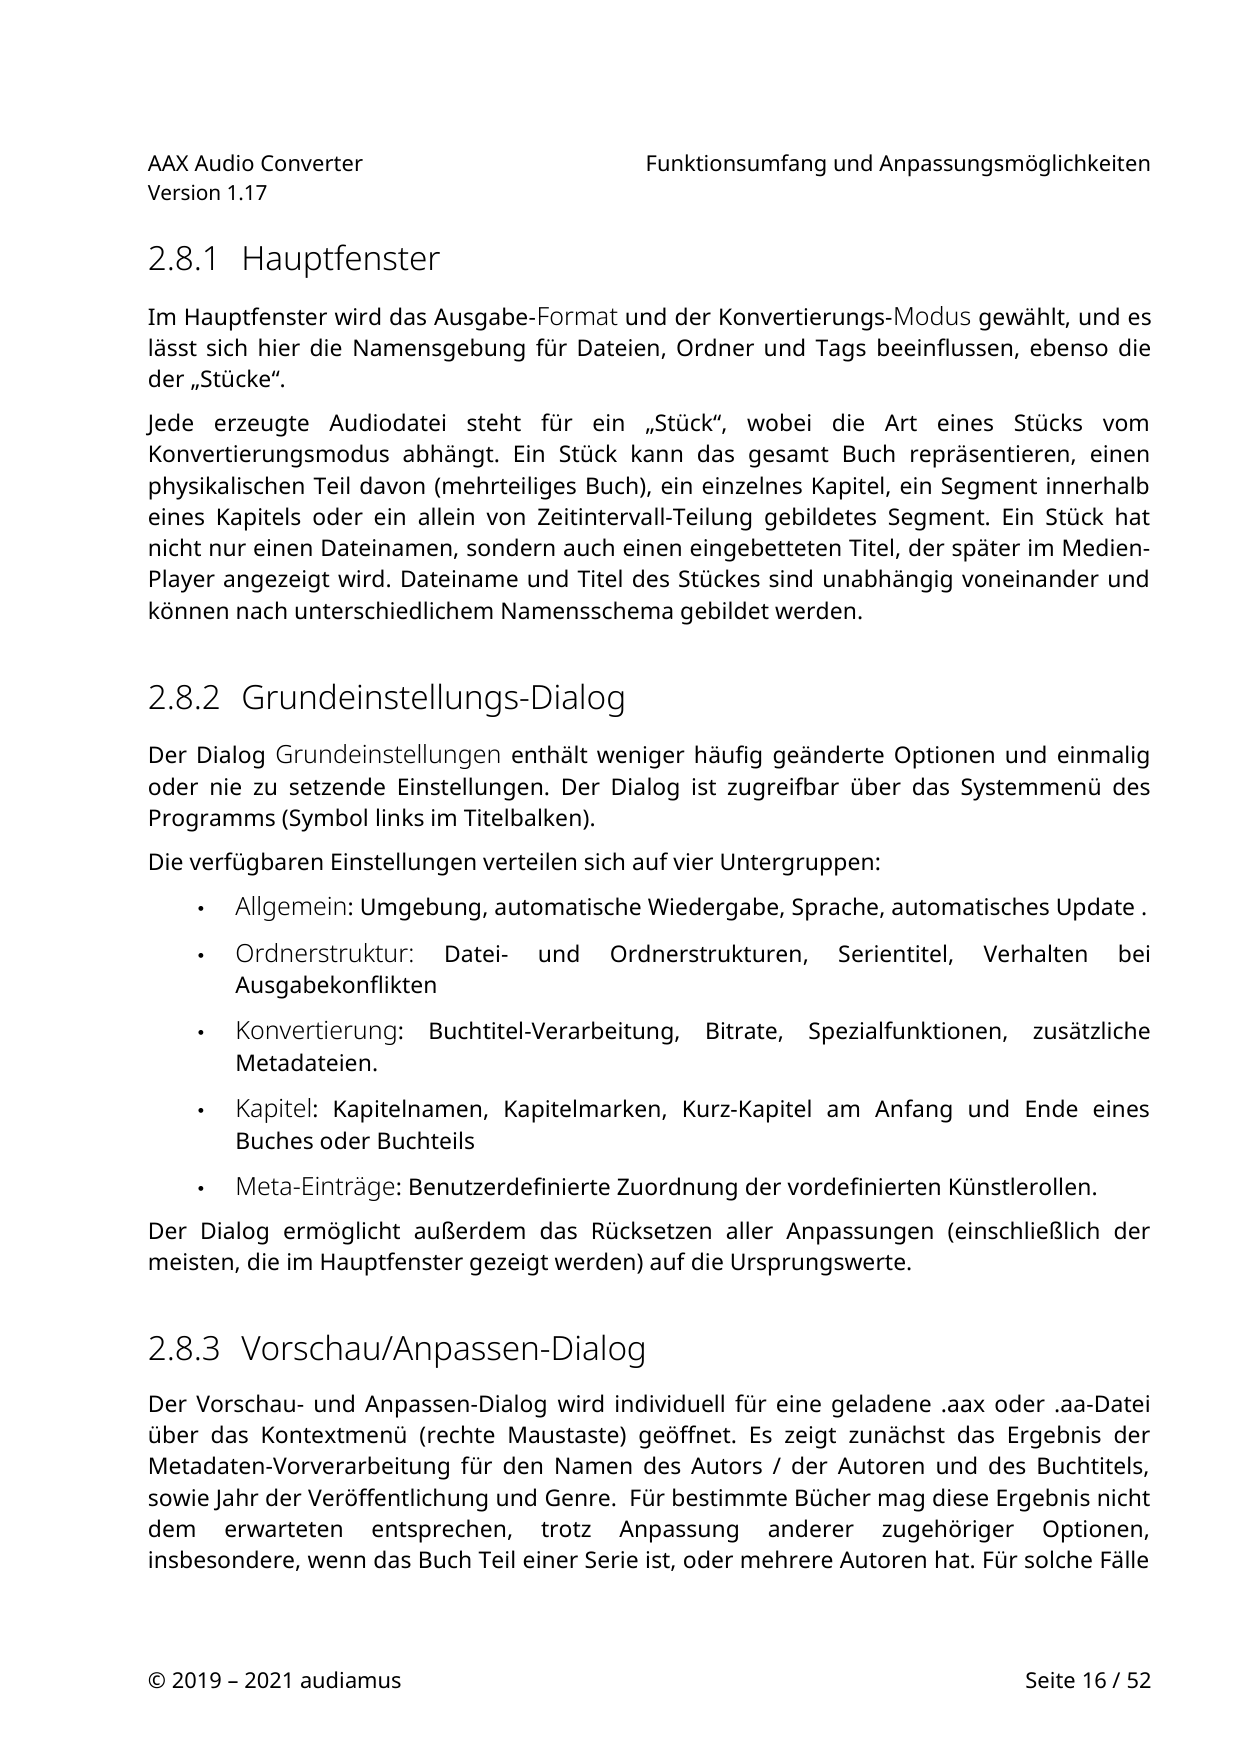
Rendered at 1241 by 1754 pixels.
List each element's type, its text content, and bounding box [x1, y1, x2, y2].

text Der Dialog ermöglicht außerdem das Rücksetzen aller Anpassungen (einschließlich der meisten, die im Hauptfenster gezeigt werden) auf die Ursprungswerte. [148, 1214, 1152, 1277]
subtitle Hauptfenster [148, 235, 1152, 281]
text Der Vorschau- und Anpassen-Dialog wird individuell für eine geladene .aax oder .aa-Datei über das Kontextmenü (rechte Maustaste) geöffnet. Es zeigt zunächst das Ergebnis der Metadaten-Vorverarbeitung für den Namen des Autors / der Autoren und des Buchtitels, sowie Jahr der Veröffentlichung und Genre. Für bestimmte Bücher mag diese Ergebnis nicht dem erwarteten entsprechen, trotz Anpassung anderer zugehöriger Optionen, insbesondere, wenn das Buch Teil einer Serie ist, oder mehrere Autoren hat. Für solche Fälle [148, 1388, 1152, 1575]
text Der Dialog Grundeinstellungen enthält weniger häufig geänderte Optionen und einmalig oder nie zu setzende Einstellungen. Der Dialog ist zugreifbar über das Systemmenü des Programms (Symbol links im Titelbalken). [148, 737, 1152, 833]
list Allgemein: Umgebung, automatische Wiedergabe, Sprache, automatisches Update . [198, 889, 1152, 923]
subtitle Vorschau/Anpassen-Dialog [148, 1325, 1152, 1370]
list Kapitel: Kapitelnamen, Kapitelmarken, Kurz-Kapitel am Anfang und Ende eines Buches oder Buchteils [198, 1091, 1152, 1156]
list Meta-Einträge: Benutzerdefinierte Zuordnung der vordefinierten Künstlerollen. [198, 1168, 1152, 1202]
subtitle Grundeinstellungs-Dialog [148, 674, 1152, 719]
text Jede erzeugte Audiodatei steht für ein „Stück“, wobei die Art eines Stücks vom Konvertierungsmodus abhängt. Ein Stück kann das gesamt Buch repräsentieren, einen physikalischen Teil davon (mehrteiliges Buch), ein einzelnes Kapitel, ein Segment innerhalb eines Kapitels oder ein allein von Zeitintervall-Teilung gebildetes Segment. Ein Stück hat nicht nur einen Dateinamen, sondern auch einen eingebetteten Titel, der später im Medien-Player angezeigt wird. Dateiname und Titel des Stückes sind unabhängig voneinander und können nach unterschiedlichem Namensschema gebildet werden. [148, 407, 1152, 626]
text Im Hauptfenster wird das Ausgabe-Format und der Konvertierungs-Modus gewählt, und es lässt sich hier die Namensgebung für Dateien, Ordner und Tags beeinflussen, ebenso die der „Stücke“. [148, 298, 1152, 395]
list Ordnerstruktur: Datei- und Ordnerstrukturen, Serientitel, Verhalten bei Ausgabekonflikten [198, 935, 1152, 1001]
list Konvertierung: Buchtitel-Verarbeitung, Bitrate, Spezialfunktionen, zusätzliche Metadateien. [198, 1013, 1152, 1078]
text Die verfügbaren Einstellungen verteilen sich auf vier Untergruppen: [148, 845, 1152, 877]
